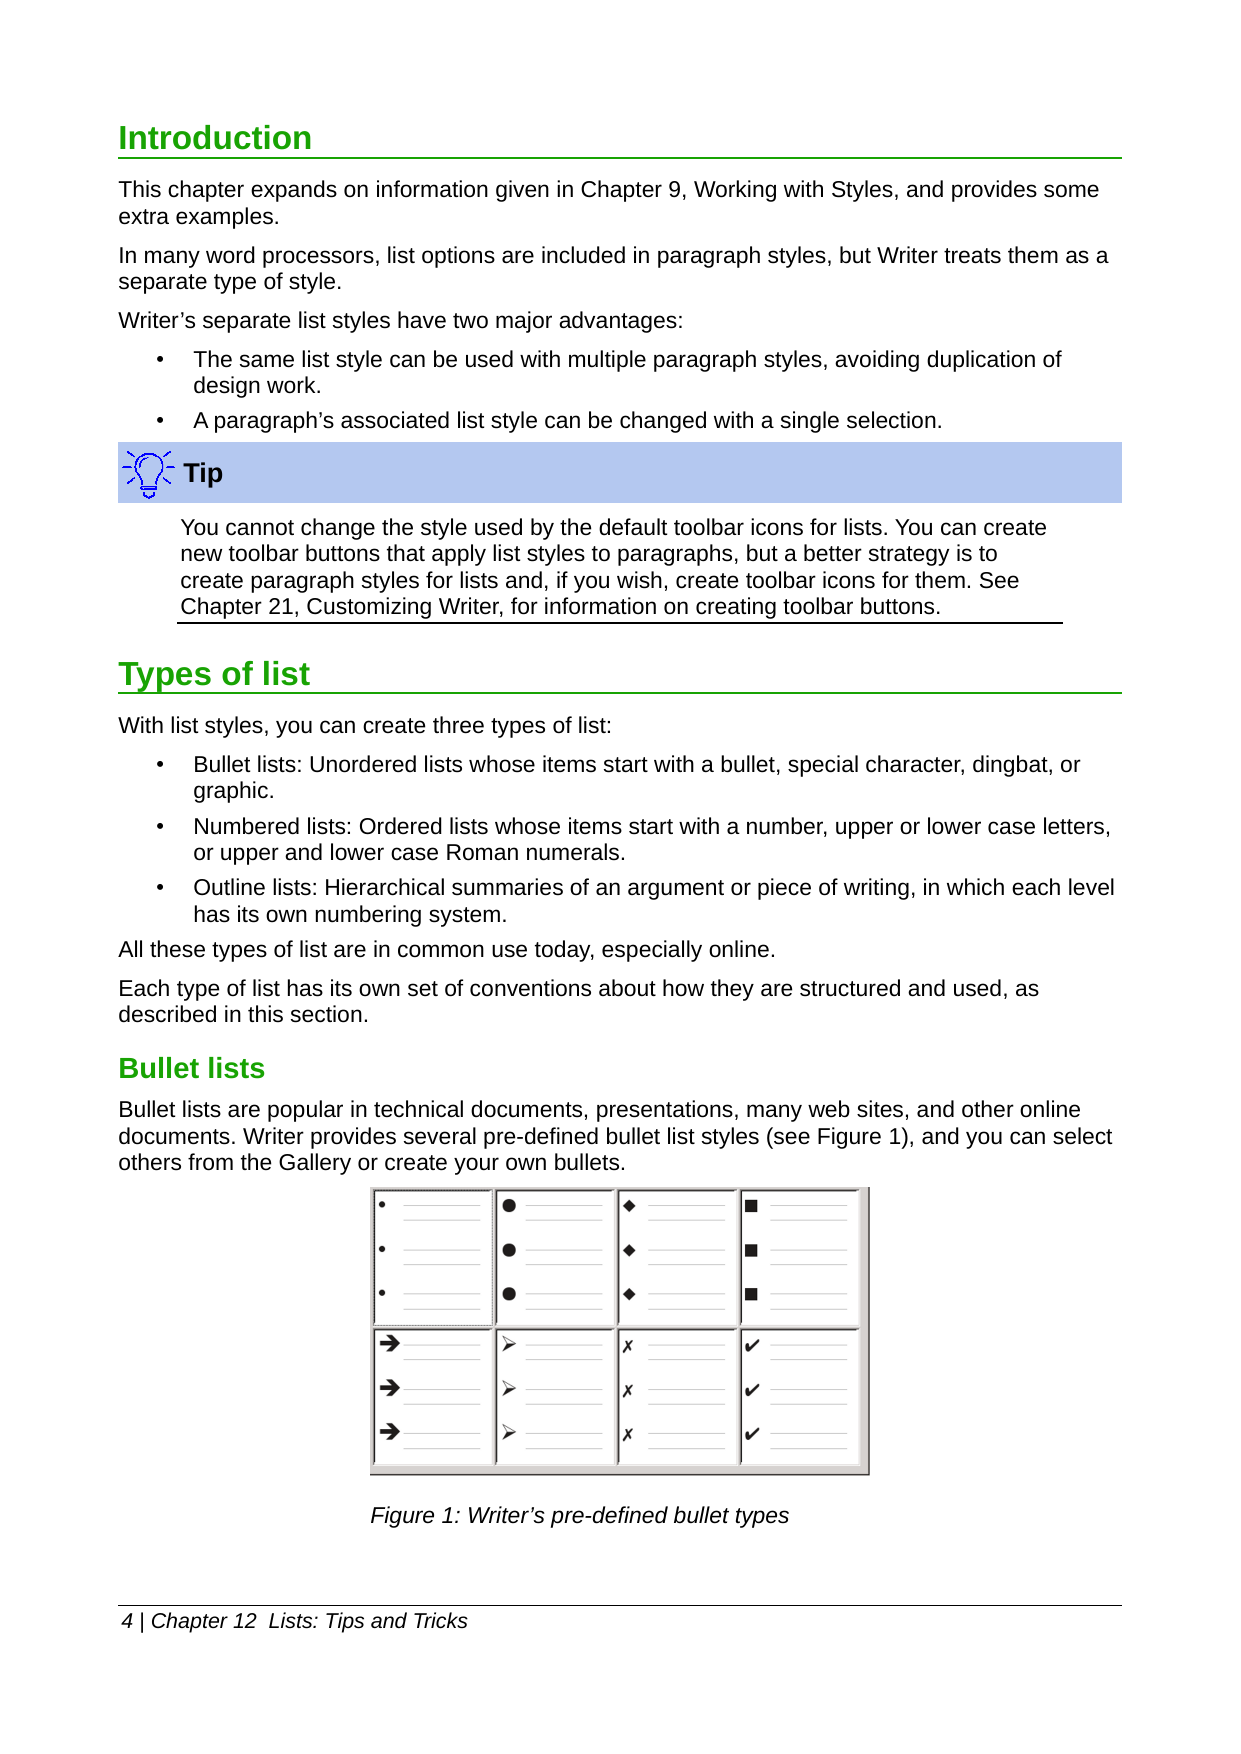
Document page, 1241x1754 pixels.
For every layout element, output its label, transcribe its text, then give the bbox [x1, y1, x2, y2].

list Bullet lists: Unordered lists whose items start with a bullet, special character, dingbat, or graphic. [156, 751, 1122, 804]
list Outline lists: Hierarchical summaries of an argument or piece of writing, in which each level has its own numbering system. [156, 874, 1122, 927]
list The same list style can be used with multiple paragraph styles, avoiding duplication of design work. [156, 346, 1122, 398]
subtitle Bullet lists [118, 1051, 1122, 1084]
text Each type of list has its own set of conventions about how they are structured and used, as described in this section. [118, 975, 1122, 1027]
subtitle Introduction [118, 118, 1122, 157]
text Writer’s separate list styles have two major advantages: [118, 307, 1122, 333]
text All these types of list are in common use today, especially online. [118, 936, 1122, 962]
text Figure 1: Writer’s pre-defined bullet types [370, 1502, 870, 1528]
list A paragraph’s associated list style can be changed with a single selection. [156, 407, 1122, 433]
text You cannot change the style used by the default toolbar icons for lists. You can create new toolbar buttons that apply list styles to paragraphs, but a better strategy is to create paragraph styles for lists and, if you wish, create toolbar icons for them. See Chapter 21, Customizing Writer, for information on creating toolbar buttons. [177, 511, 1063, 622]
text With list styles, you can create three types of list: [118, 712, 1122, 739]
subtitle Tip [118, 442, 1122, 503]
subtitle Types of list [118, 654, 1122, 692]
text In many word processors, list options are included in paragraph styles, but Writer treats them as a separate type of style. [118, 242, 1122, 294]
text This chapter expands on information given in Chapter 9, Working with Styles, and provides some extra examples. [118, 176, 1122, 229]
picture [370, 1187, 870, 1476]
picture [119, 443, 179, 503]
text Bullet lists are popular in technical documents, presentations, many web sites, and other online documents. Writer provides several pre-defined bullet list styles (see Figure 1), and you can select others from the Gallery or create your own bullets. [118, 1096, 1122, 1175]
list Numbered lists: Ordered lists whose items start with a number, upper or lower case letters, or upper and lower case Roman numerals. [156, 813, 1122, 865]
